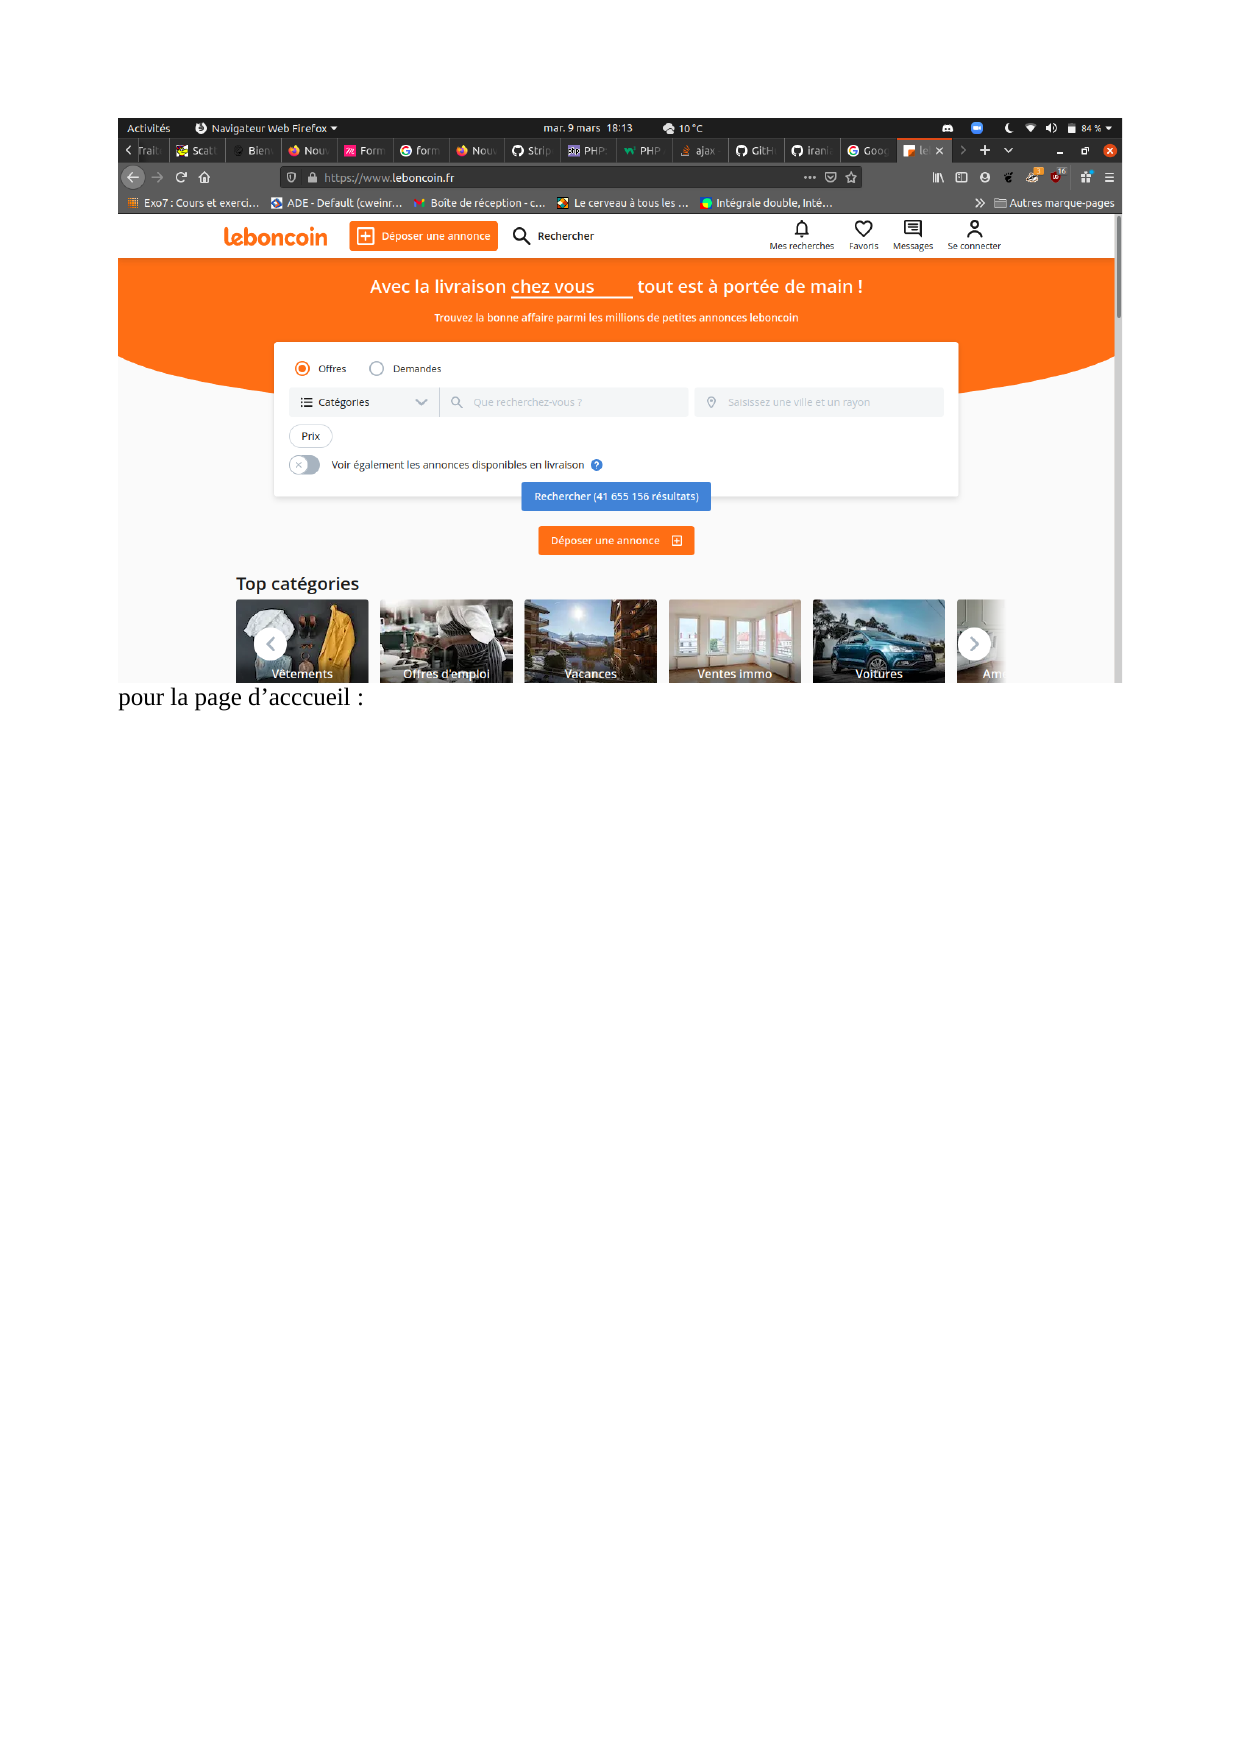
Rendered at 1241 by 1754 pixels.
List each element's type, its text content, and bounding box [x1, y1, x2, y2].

text pour la page d’acccueil : [118, 683, 1122, 711]
picture [118, 118, 1123, 683]
